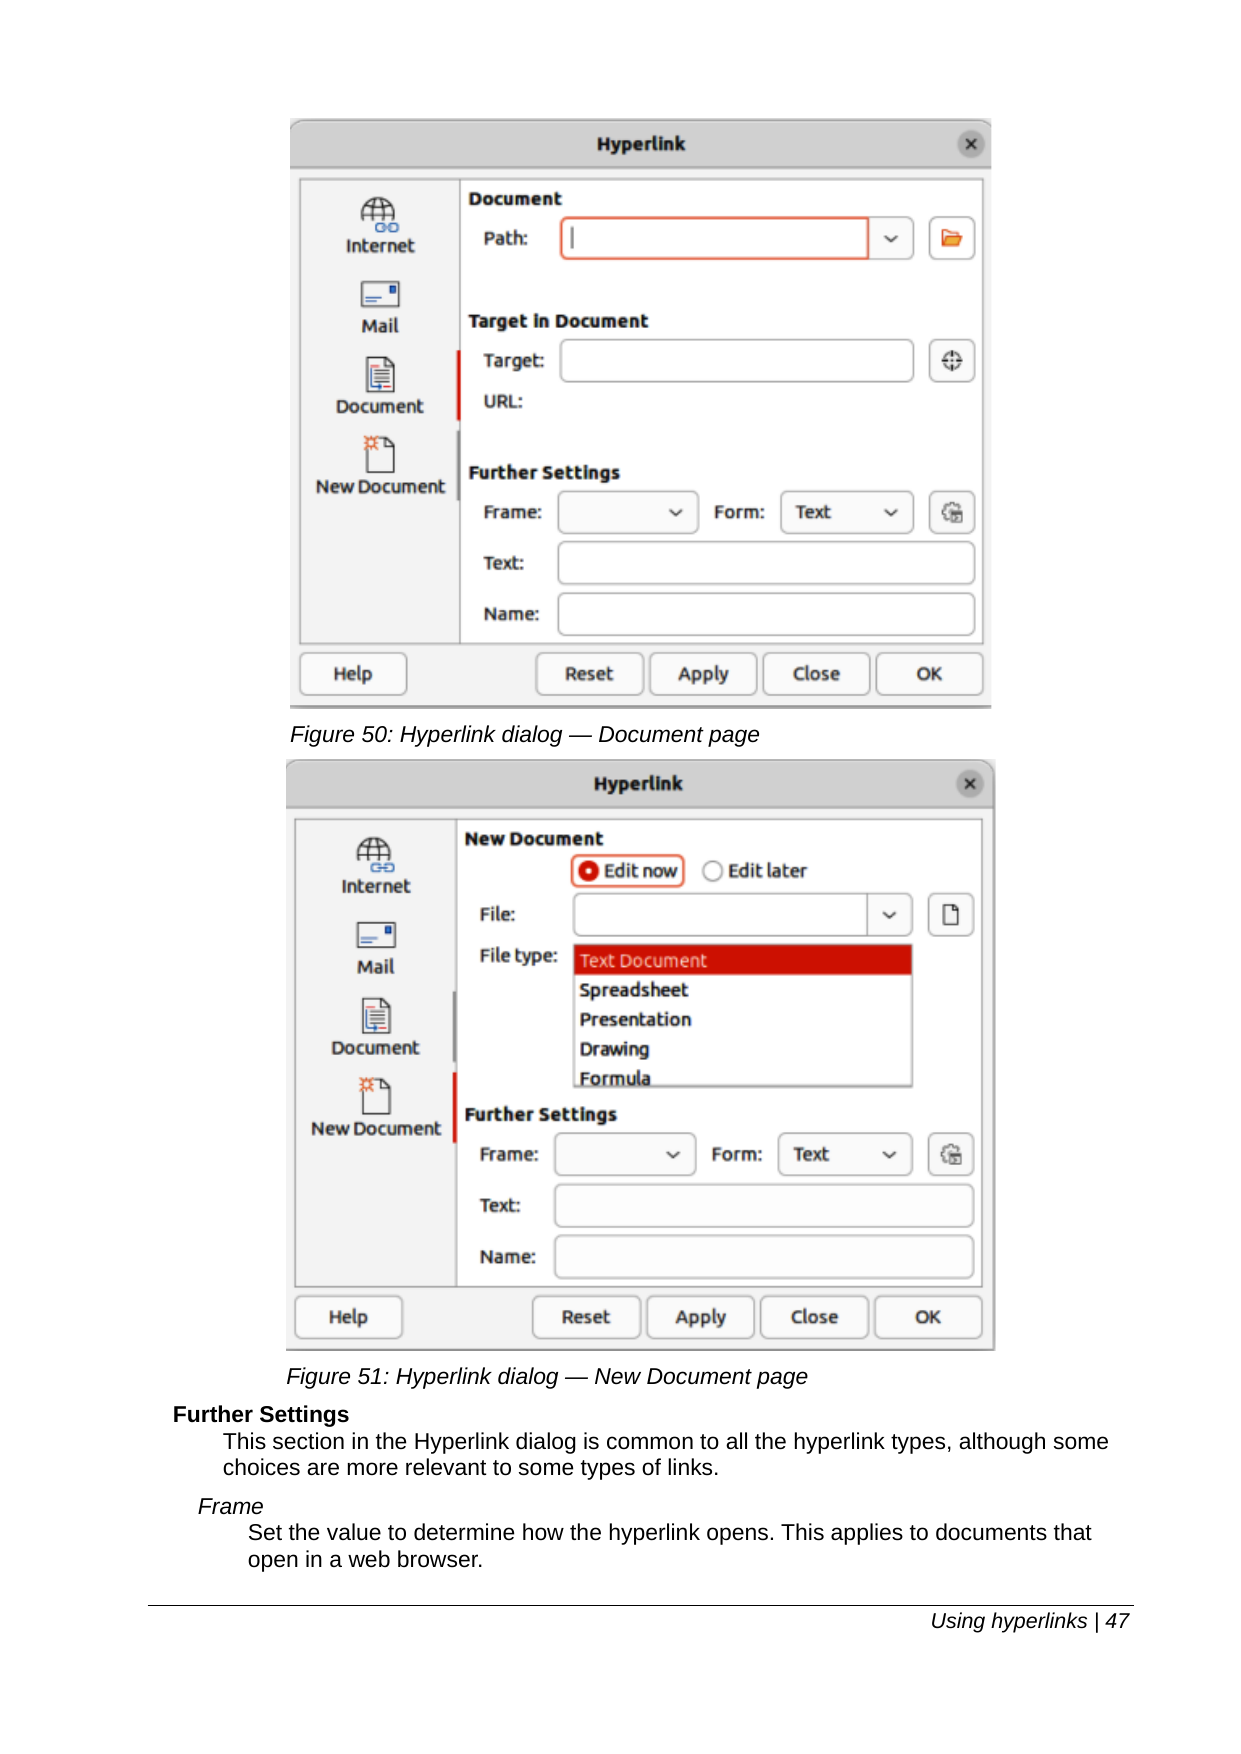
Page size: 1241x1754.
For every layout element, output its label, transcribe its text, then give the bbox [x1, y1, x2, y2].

text Figure 51: Hyperlink dialog — New Document page [286, 1363, 996, 1389]
text Further Settings [173, 1401, 1134, 1428]
text Figure 50: Hyperlink dialog — Document page [290, 721, 992, 747]
text Frame [198, 1493, 1134, 1519]
picture [290, 118, 992, 709]
text Set the value to determine how the hyperlink opens. This applies to documents that open in a web browser. [248, 1519, 1134, 1572]
picture [286, 759, 996, 1351]
text This section in the Hyperlink dialog is common to all the hyperlink types, although some choices are more relevant to some types of links. [223, 1428, 1134, 1481]
